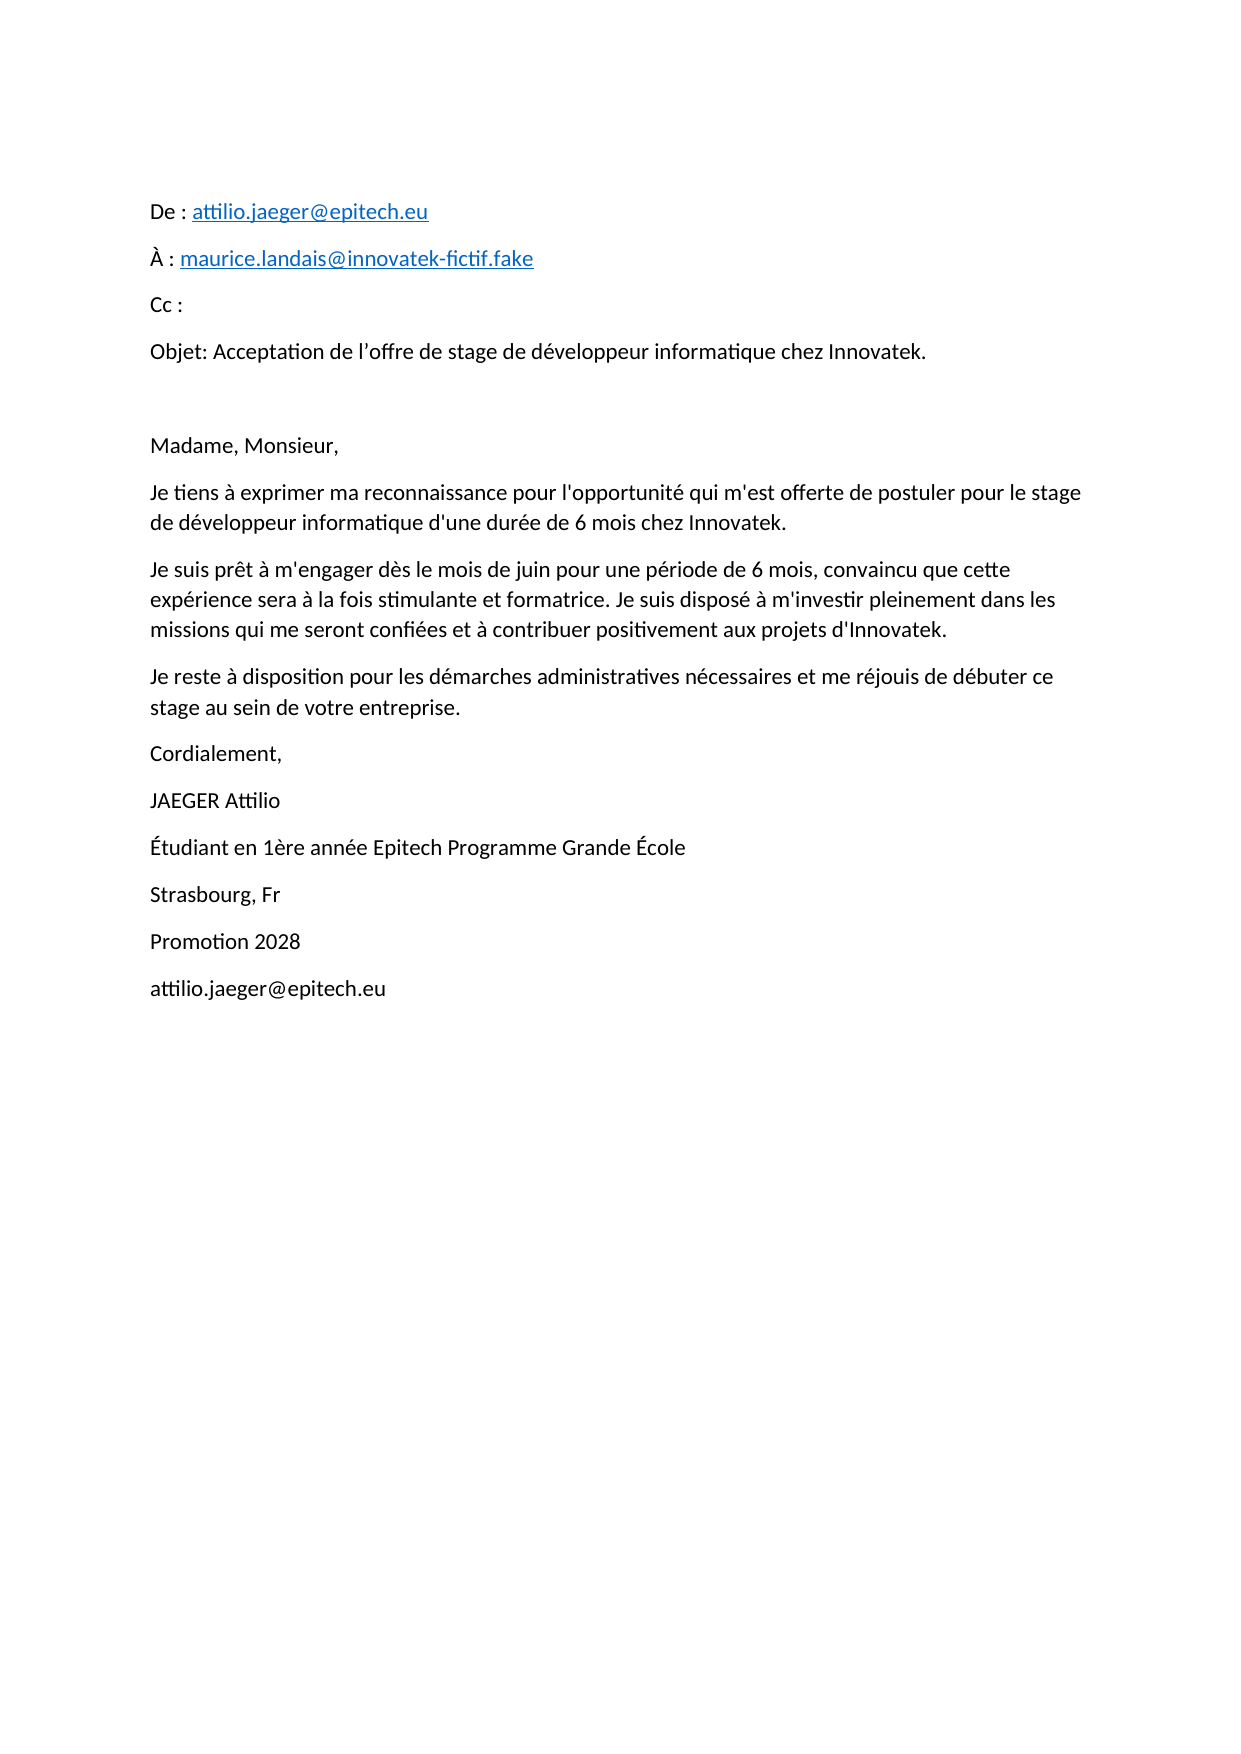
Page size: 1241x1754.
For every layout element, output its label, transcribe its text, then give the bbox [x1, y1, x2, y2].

text Cordialement, [150, 739, 1090, 768]
text Objet: Acceptation de l’offre de stage de développeur informatique chez Innovatek. [150, 337, 1090, 366]
text Je tiens à exprimer ma reconnaissance pour l'opportunité qui m'est offerte de postuler pour le stage de développeur informatique d'une durée de 6 mois chez Innovatek. [150, 478, 1090, 536]
text Promotion 2028 [150, 927, 1090, 955]
text À : maurice.landais@innovatek-fictif.fake [150, 244, 1090, 272]
text JAEGER Attilio [150, 786, 1090, 814]
text Je reste à disposition pour les démarches administratives nécessaires et me réjouis de débuter ce stage au sein de votre entreprise. [150, 662, 1090, 721]
text Je suis prêt à m'engager dès le mois de juin pour une période de 6 mois, convaincu que cette expérience sera à la fois stimulante et formatrice. Je suis disposé à m'investir pleinement dans les missions qui me seront confiées et à contribuer positivement aux projets d'Innovatek. [150, 555, 1090, 644]
text Strasbourg, Fr [150, 880, 1090, 908]
text attilio.jaeger@epitech.eu [150, 974, 1090, 1002]
text Madame, Monsieur, [150, 431, 1090, 459]
text De : attilio.jaeger@epitech.eu [150, 197, 1090, 225]
text Étudiant en 1ère année Epitech Programme Grande École [150, 833, 1090, 861]
text Cc : [150, 291, 1090, 319]
